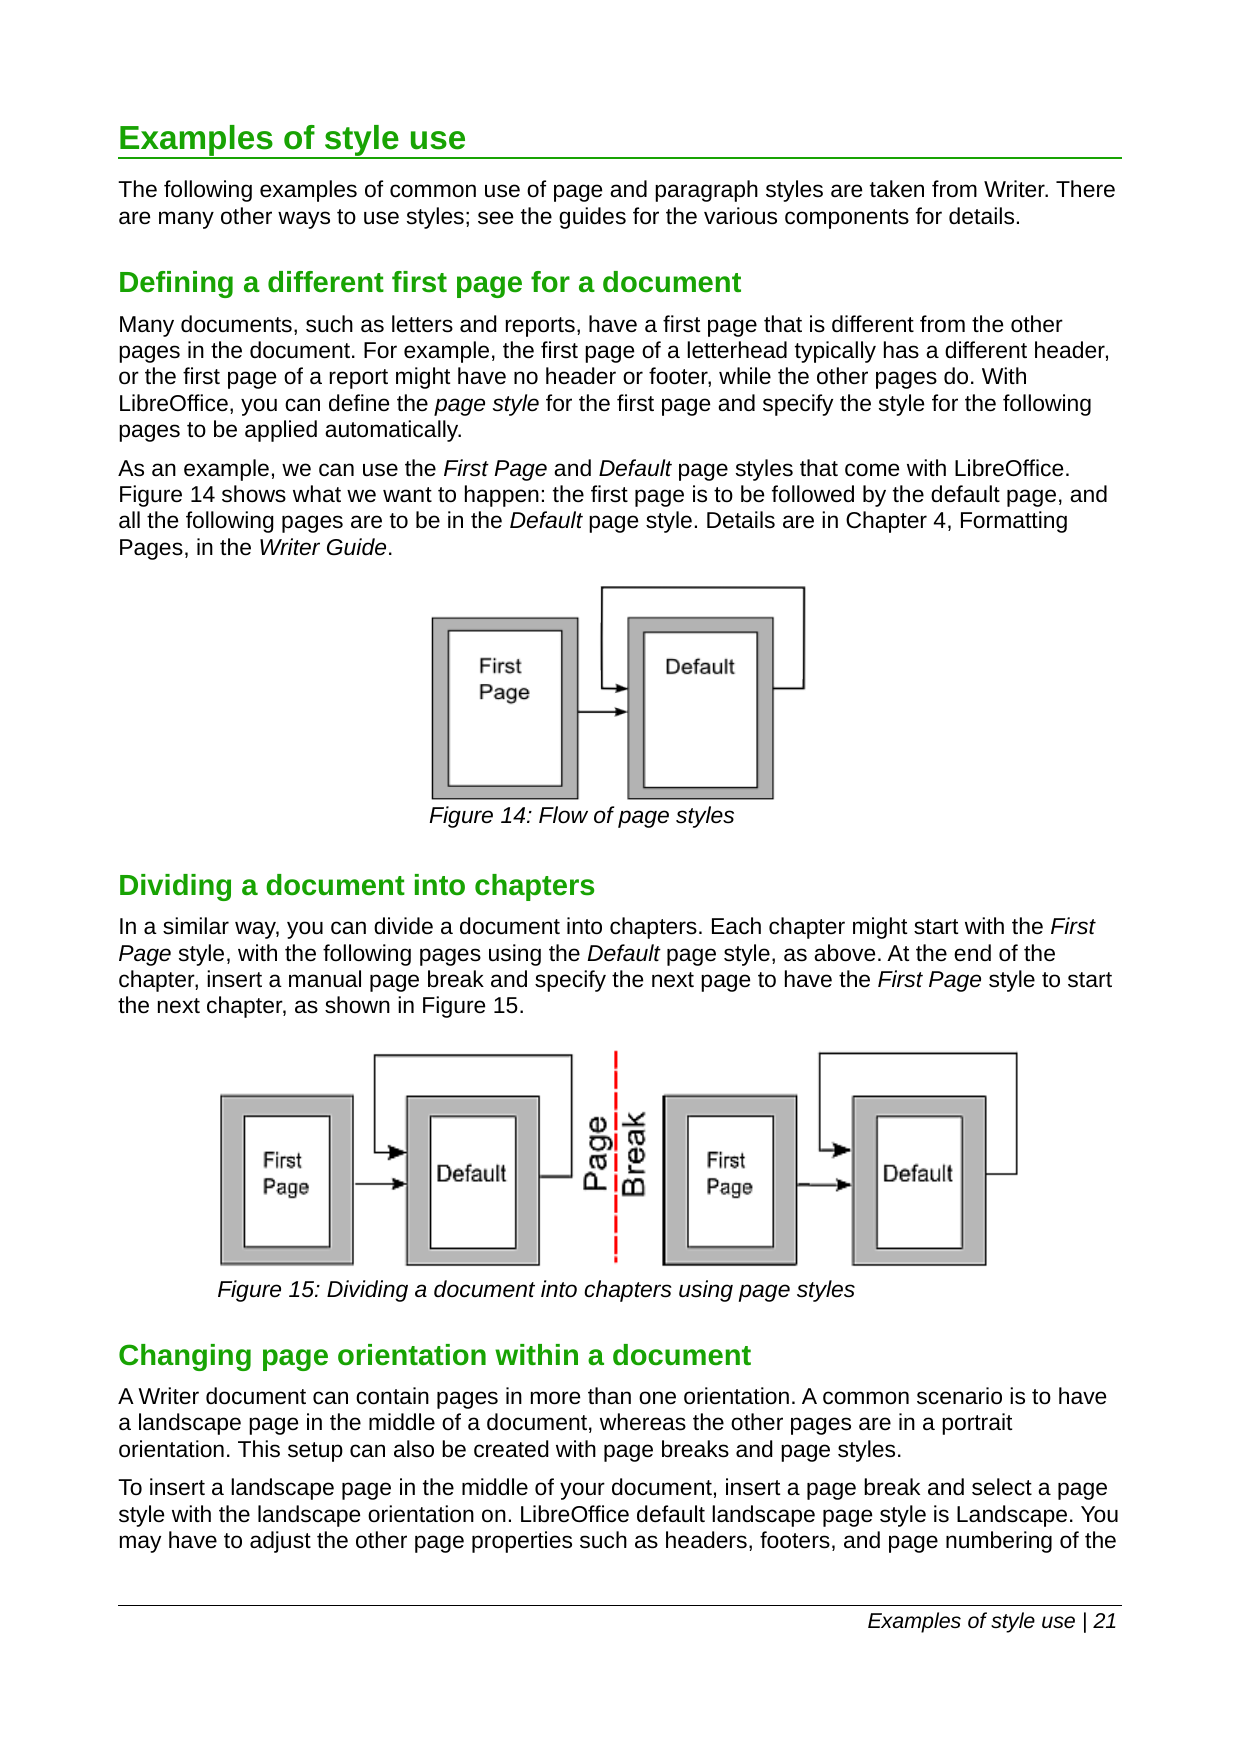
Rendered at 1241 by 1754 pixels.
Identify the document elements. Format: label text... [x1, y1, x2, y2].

text A Writer document can contain pages in more than one orientation. A common scenario is to have a landscape page in the middle of a document, whereas the other pages are in a portrait orientation. This setup can also be created with page breaks and page styles. [118, 1383, 1122, 1462]
text Many documents, such as letters and reports, have a first page that is different from the other pages in the document. For example, the first page of a letterhead typically has a different header, or the first page of a report might have no header or footer, while the other pages do. With LibreOffice, you can define the page style for the first page and specify the style for the following pages to be applied automatically. [118, 311, 1122, 442]
text In a similar way, you can divide a document into chapters. Each chapter might start with the First Page style, with the following pages using the Default page style, as above. At the end of the chapter, insert a manual page break and specify the next page to have the First Page style to start the next chapter, as shown in Figure 15. [118, 913, 1122, 1019]
subtitle Dividing a document into chapters [118, 868, 1122, 901]
subtitle Examples of style use [118, 118, 1122, 157]
subtitle Defining a different first page for a document [118, 265, 1122, 299]
text As an example, we can use the First Page and Default page styles that come with LibreOffice. Figure 14 shows what we want to happen: the first page is to be followed by the default page, and all the following pages are to be in the Default page style. Details are in Chapter 4, Formatting Pages, in the Writer Guide. [118, 455, 1122, 560]
subtitle Changing page orientation within a document [118, 1337, 1122, 1371]
picture [428, 584, 812, 802]
text To insert a landscape page in the middle of your document, insert a page break and select a page style with the landscape orientation on. LibreOffice default landscape page style is Landscape. You may have to adjust the other page properties such as headers, footers, and page numbering of the [118, 1474, 1122, 1553]
text The following examples of common use of page and paragraph styles are taken from Writer. There are many other ways to use styles; see the guides for the various components for details. [118, 176, 1122, 229]
picture [217, 1043, 1024, 1276]
text Figure 15: Dividing a document into chapters using page styles [217, 1276, 1023, 1302]
text Figure 14: Flow of page styles [429, 802, 811, 828]
